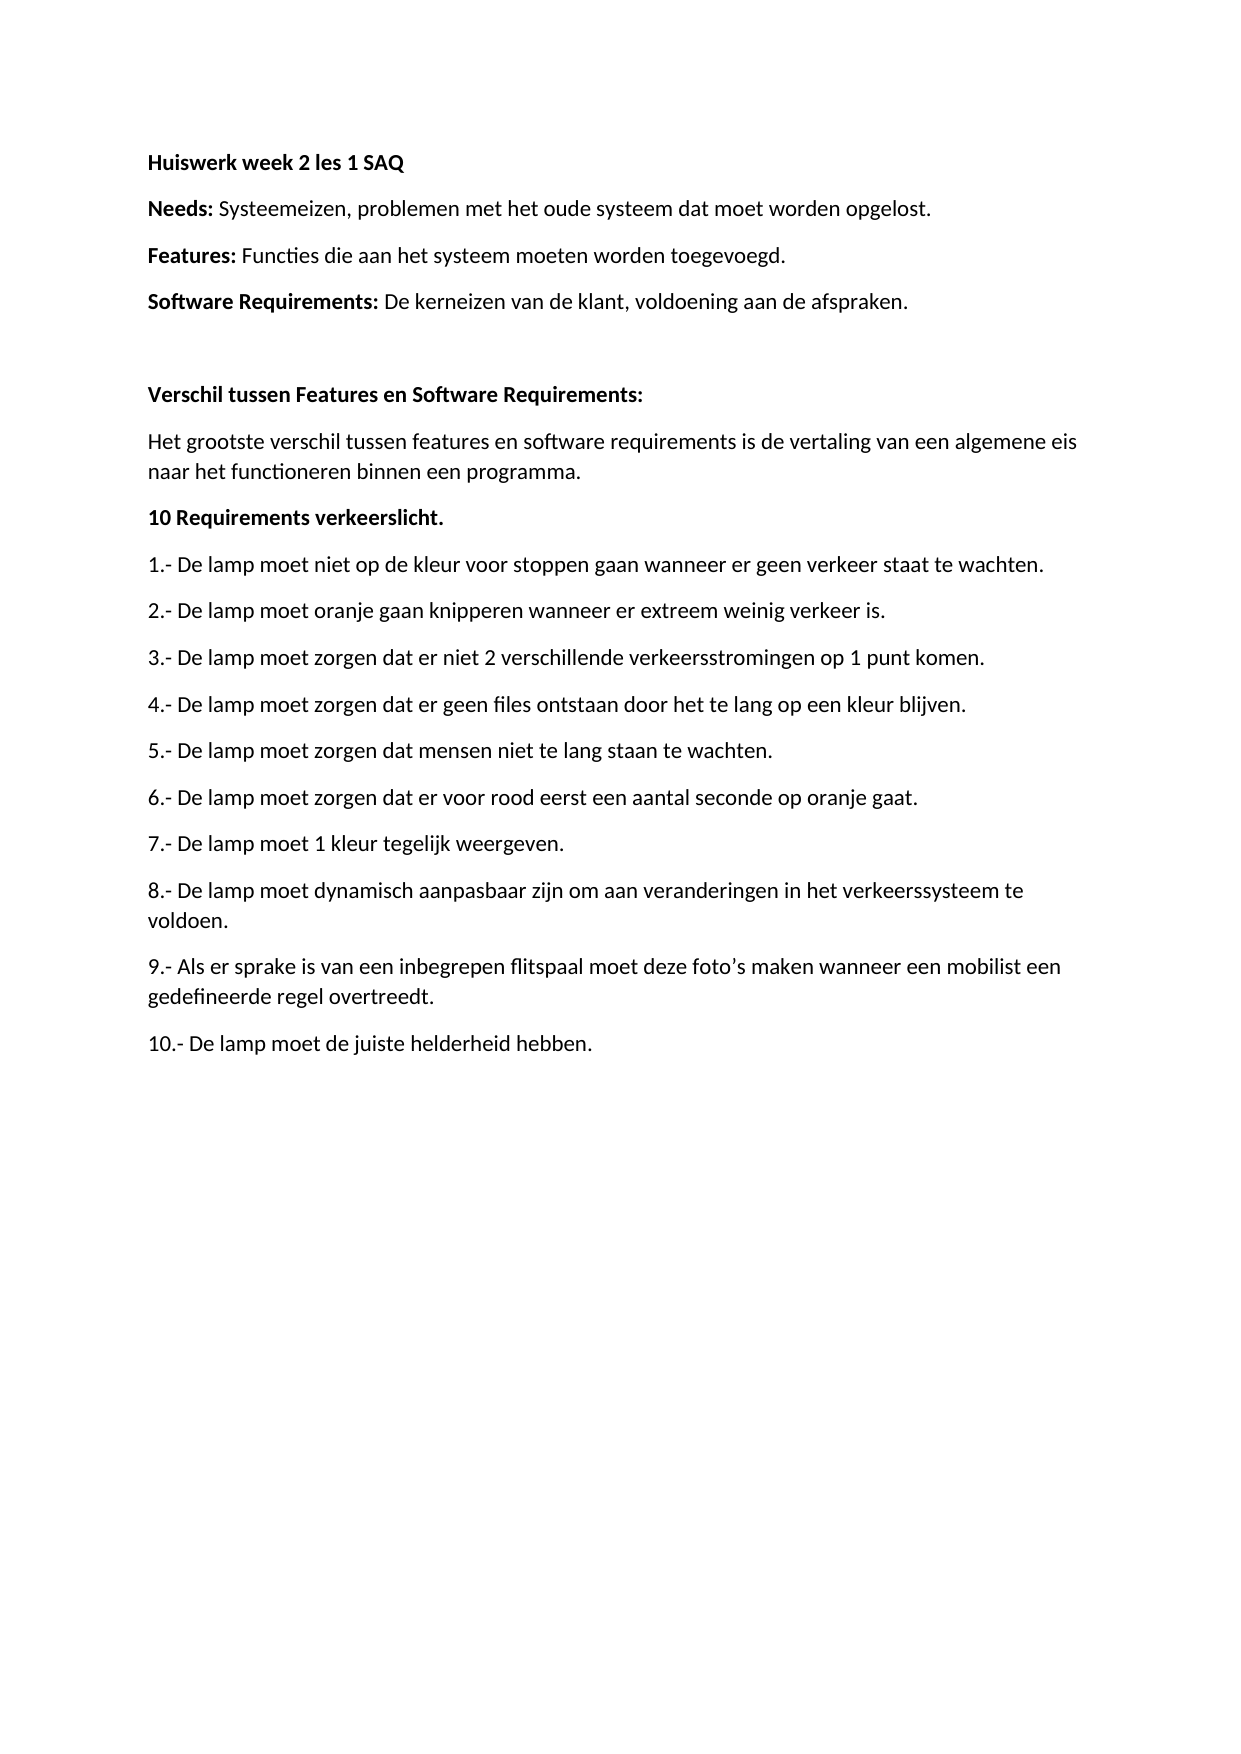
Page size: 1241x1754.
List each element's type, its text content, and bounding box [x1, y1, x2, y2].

text 7.- De lamp moet 1 kleur tegelijk weergeven. [148, 829, 1093, 857]
text 10 Requirements verkeerslicht. [148, 503, 1093, 531]
text Huiswerk week 2 les 1 SAQ [148, 148, 1093, 176]
text 3.- De lamp moet zorgen dat er niet 2 verschillende verkeersstromingen op 1 punt komen. [148, 643, 1093, 671]
text Software Requirements: De kerneizen van de klant, voldoening aan de afspraken. [148, 287, 1093, 315]
text Het grootste verschil tussen features en software requirements is de vertaling van een algemene eis naar het functioneren binnen een programma. [148, 427, 1093, 485]
text 2.- De lamp moet oranje gaan knipperen wanneer er extreem weinig verkeer is. [148, 597, 1093, 624]
text 6.- De lamp moet zorgen dat er voor rood eerst een aantal seconde op oranje gaat. [148, 783, 1093, 811]
text 4.- De lamp moet zorgen dat er geen files ontstaan door het te lang op een kleur blijven. [148, 690, 1093, 718]
text Verschil tussen Features en Software Requirements: [148, 380, 1093, 408]
text Features: Functies die aan het systeem moeten worden toegevoegd. [148, 241, 1093, 269]
text Needs: Systeemeizen, problemen met het oude systeem dat moet worden opgelost. [148, 194, 1093, 222]
text 1.- De lamp moet niet op de kleur voor stoppen gaan wanneer er geen verkeer staat te wachten. [148, 550, 1093, 578]
text 8.- De lamp moet dynamisch aanpasbaar zijn om aan veranderingen in het verkeerssysteem te voldoen. [148, 876, 1093, 934]
text 10.- De lamp moet de juiste helderheid hebben. [148, 1029, 1093, 1057]
text 9.- Als er sprake is van een inbegrepen flitspaal moet deze foto’s maken wanneer een mobilist een gedefineerde regel overtreedt. [148, 952, 1093, 1010]
text 5.- De lamp moet zorgen dat mensen niet te lang staan te wachten. [148, 736, 1093, 764]
